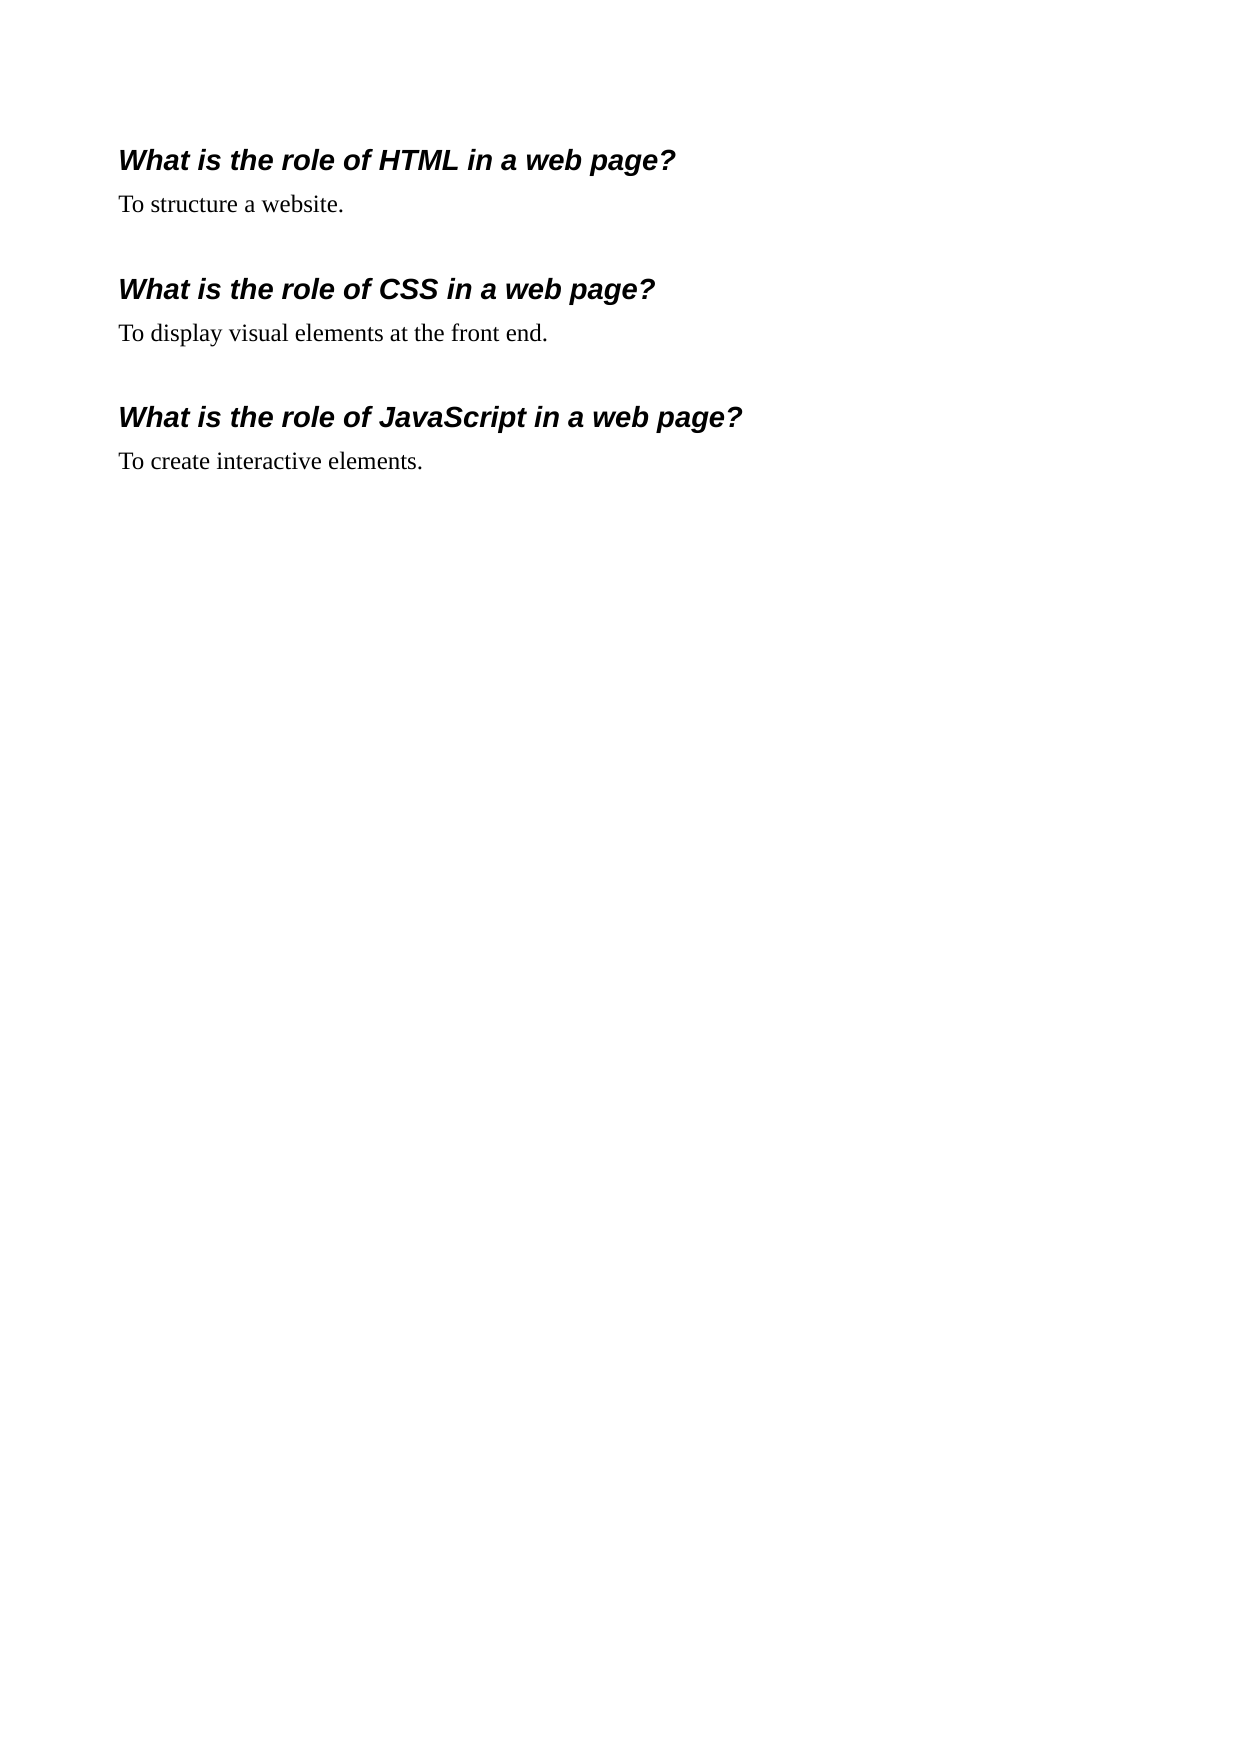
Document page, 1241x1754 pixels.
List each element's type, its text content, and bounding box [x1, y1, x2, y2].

text To structure a website. [118, 189, 1122, 218]
subtitle What is the role of CSS in a web page? [118, 272, 1122, 305]
subtitle What is the role of JavaScript in a web page? [118, 400, 1122, 434]
subtitle What is the role of HTML in a web page? [118, 143, 1122, 177]
text To create interactive elements. [118, 446, 1122, 475]
text To display visual elements at the front end. [118, 318, 1122, 346]
